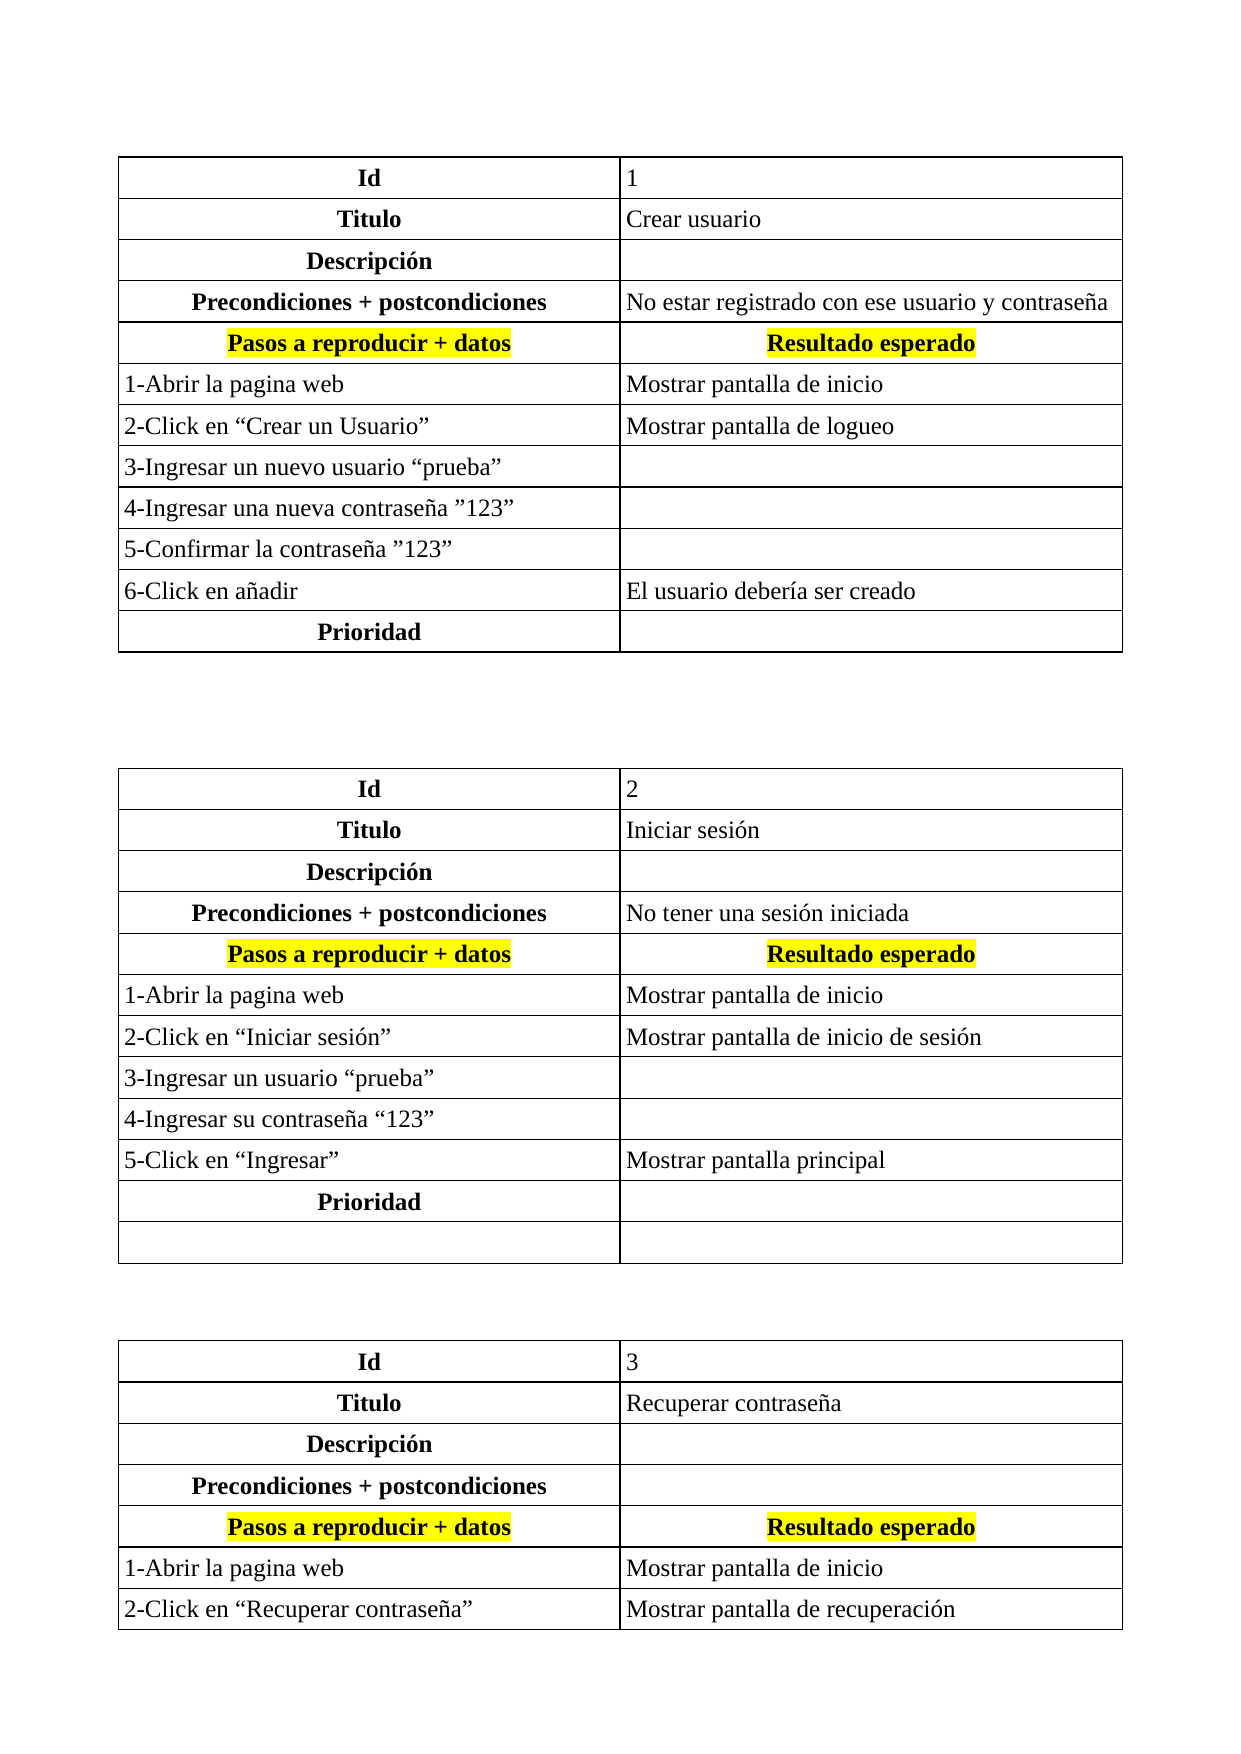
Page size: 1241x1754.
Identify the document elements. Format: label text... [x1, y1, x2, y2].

table_cell [621, 488, 1122, 528]
table_cell Resultado esperado [621, 323, 1122, 363]
table_cell Mostrar pantalla de recuperación [621, 1589, 1122, 1629]
table_header 1 [621, 158, 1122, 198]
table_cell Precondiciones + postcondiciones [119, 1465, 619, 1505]
table_cell Mostrar pantalla de inicio [621, 1548, 1122, 1588]
table_cell 2-Click en “Crear un Usuario” [119, 405, 619, 445]
table_cell Titulo [119, 199, 619, 239]
table_cell Prioridad [119, 611, 619, 651]
table_cell 1-Abrir la pagina web [119, 1548, 619, 1588]
table_cell Mostrar pantalla de inicio [621, 975, 1122, 1015]
table_cell Pasos a reproducir + datos [119, 934, 619, 974]
table_cell [621, 1222, 1122, 1262]
table_cell 1-Abrir la pagina web [119, 364, 619, 404]
table_cell El usuario debería ser creado [621, 570, 1122, 610]
table_cell [621, 1465, 1122, 1505]
table_cell 5-Confirmar la contraseña ”123” [119, 529, 619, 569]
table_cell Resultado esperado [621, 1506, 1122, 1546]
table_cell Resultado esperado [621, 934, 1122, 974]
table_cell No estar registrado con ese usuario y contraseña [621, 281, 1122, 321]
table_cell Mostrar pantalla de logueo [621, 405, 1122, 445]
table_cell 2-Click en “Iniciar sesión” [119, 1016, 619, 1056]
table_cell Descripción [119, 1424, 619, 1464]
table_cell 2-Click en “Recuperar contraseña” [119, 1589, 619, 1629]
table_cell Mostrar pantalla de inicio de sesión [621, 1016, 1122, 1056]
table_header Id [119, 158, 619, 198]
table_cell Titulo [119, 1383, 619, 1423]
table_cell [621, 1181, 1122, 1221]
table_header 3 [621, 1341, 1122, 1381]
table_cell Prioridad [119, 1181, 619, 1221]
table_cell Precondiciones + postcondiciones [119, 281, 619, 321]
table_cell 3-Ingresar un nuevo usuario “prueba” [119, 446, 619, 486]
table_cell Precondiciones + postcondiciones [119, 892, 619, 932]
table_cell Pasos a reproducir + datos [119, 323, 619, 363]
table_header 2 [621, 769, 1122, 809]
table_cell [621, 529, 1122, 569]
table_cell [621, 446, 1122, 486]
table_cell Descripción [119, 240, 619, 280]
table_cell Crear usuario [621, 199, 1122, 239]
table_cell [621, 1099, 1122, 1139]
table_cell Mostrar pantalla principal [621, 1140, 1122, 1180]
table_cell No tener una sesión iniciada [621, 892, 1122, 932]
table_cell Iniciar sesión [621, 810, 1122, 850]
table_cell [621, 1057, 1122, 1097]
table_cell Mostrar pantalla de inicio [621, 364, 1122, 404]
table_cell 3-Ingresar un usuario “prueba” [119, 1057, 619, 1097]
table_cell [621, 611, 1122, 651]
table_cell Titulo [119, 810, 619, 850]
table_cell 5-Click en “Ingresar” [119, 1140, 619, 1180]
table_cell Pasos a reproducir + datos [119, 1506, 619, 1546]
table_cell Recuperar contraseña [621, 1383, 1122, 1423]
table_cell [621, 851, 1122, 891]
table_cell 6-Click en añadir [119, 570, 619, 610]
table_cell [621, 1424, 1122, 1464]
table_cell [621, 240, 1122, 280]
table_cell 1-Abrir la pagina web [119, 975, 619, 1015]
table_cell 4-Ingresar una nueva contraseña ”123” [119, 488, 619, 528]
table_header Id [119, 1341, 619, 1381]
table_header Id [119, 769, 619, 809]
table_cell 4-Ingresar su contraseña “123” [119, 1099, 619, 1139]
table_cell [119, 1222, 619, 1262]
table_cell Descripción [119, 851, 619, 891]
